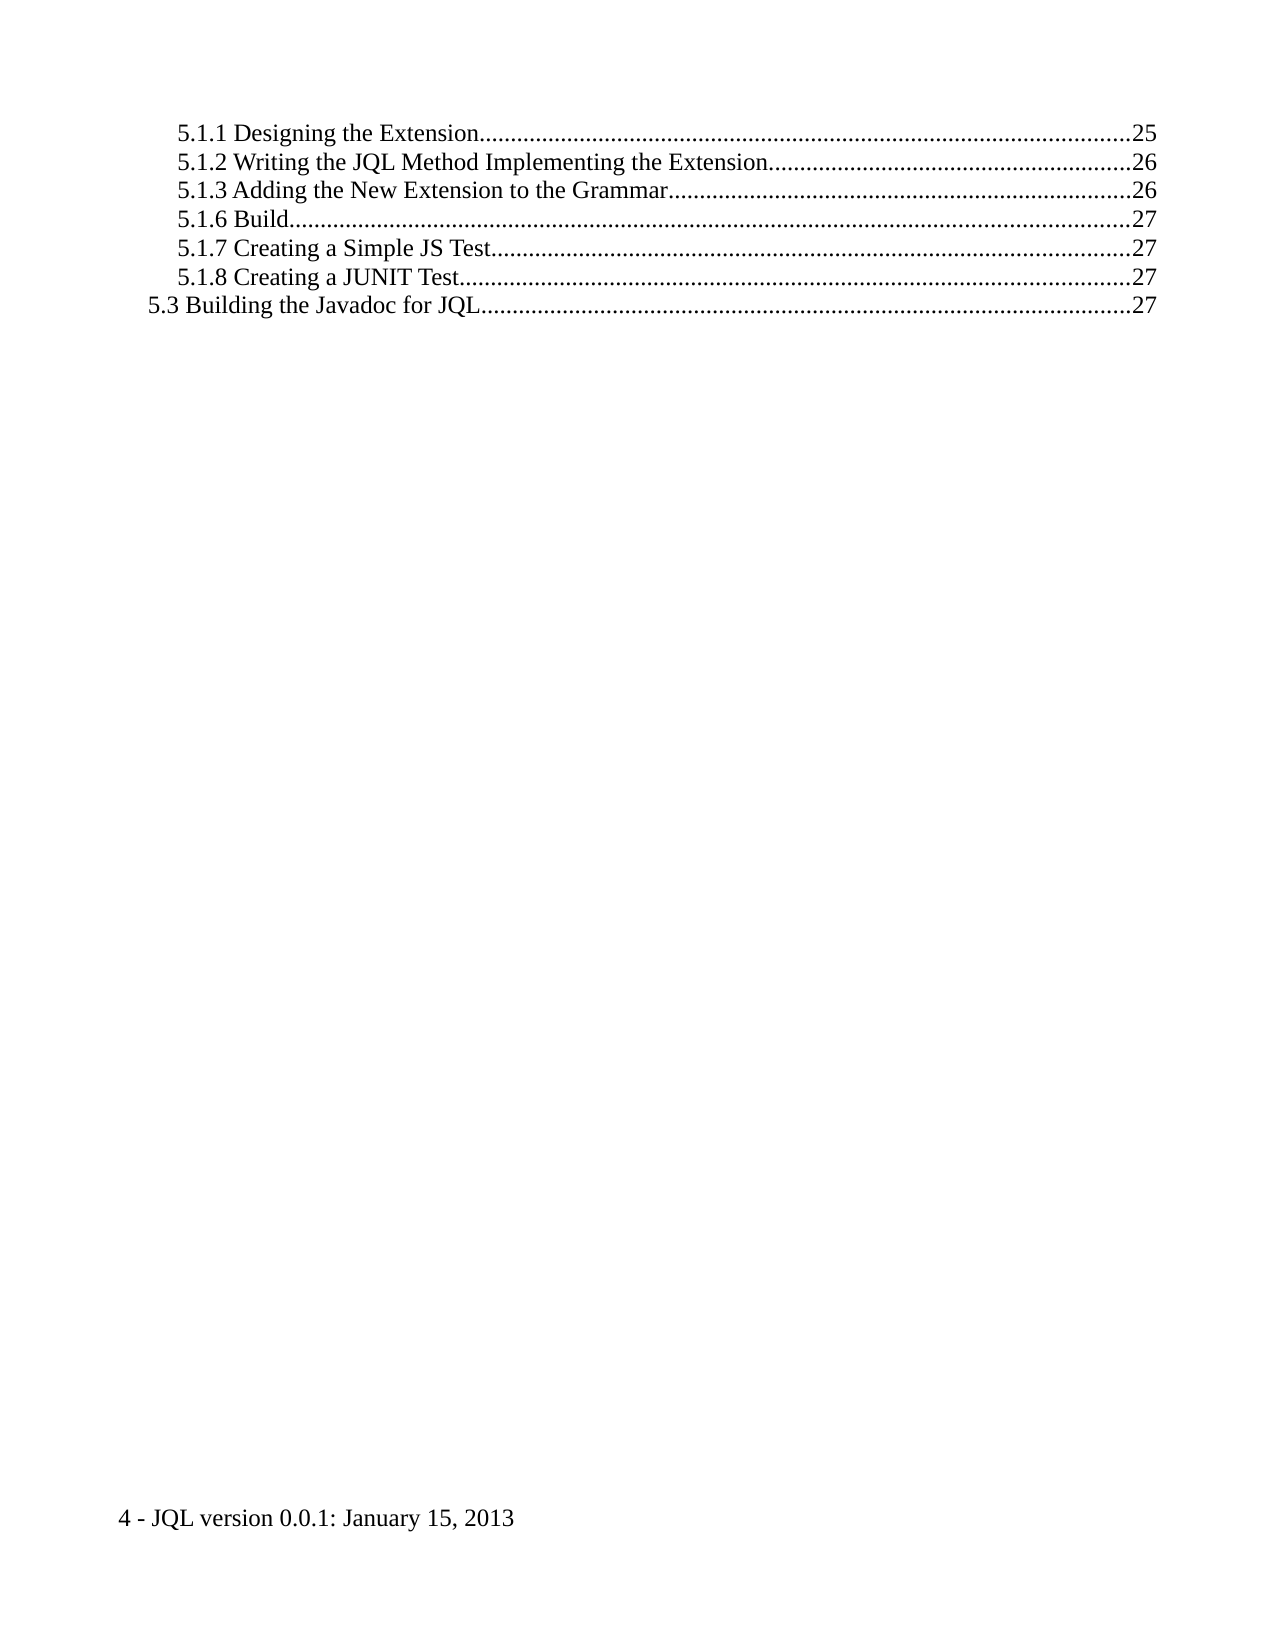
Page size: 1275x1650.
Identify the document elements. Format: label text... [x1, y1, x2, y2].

text 5.1.2 Writing the JQL Method Implementing the Extension. 26 [177, 147, 1157, 176]
text 5.1.3 Adding the New Extension to the Grammar 26 [177, 176, 1157, 204]
text 5.3 Building the Javadoc for JQL 27 [148, 291, 1157, 319]
text 5.1.7 Creating a Simple JS Test 27 [177, 233, 1157, 262]
text 5.1.8 Creating a JUNIT Test 27 [177, 262, 1157, 291]
text 5.1.1 Designing the Extension. 25 [177, 118, 1157, 147]
text 5.1.6 Build 27 [177, 204, 1157, 233]
